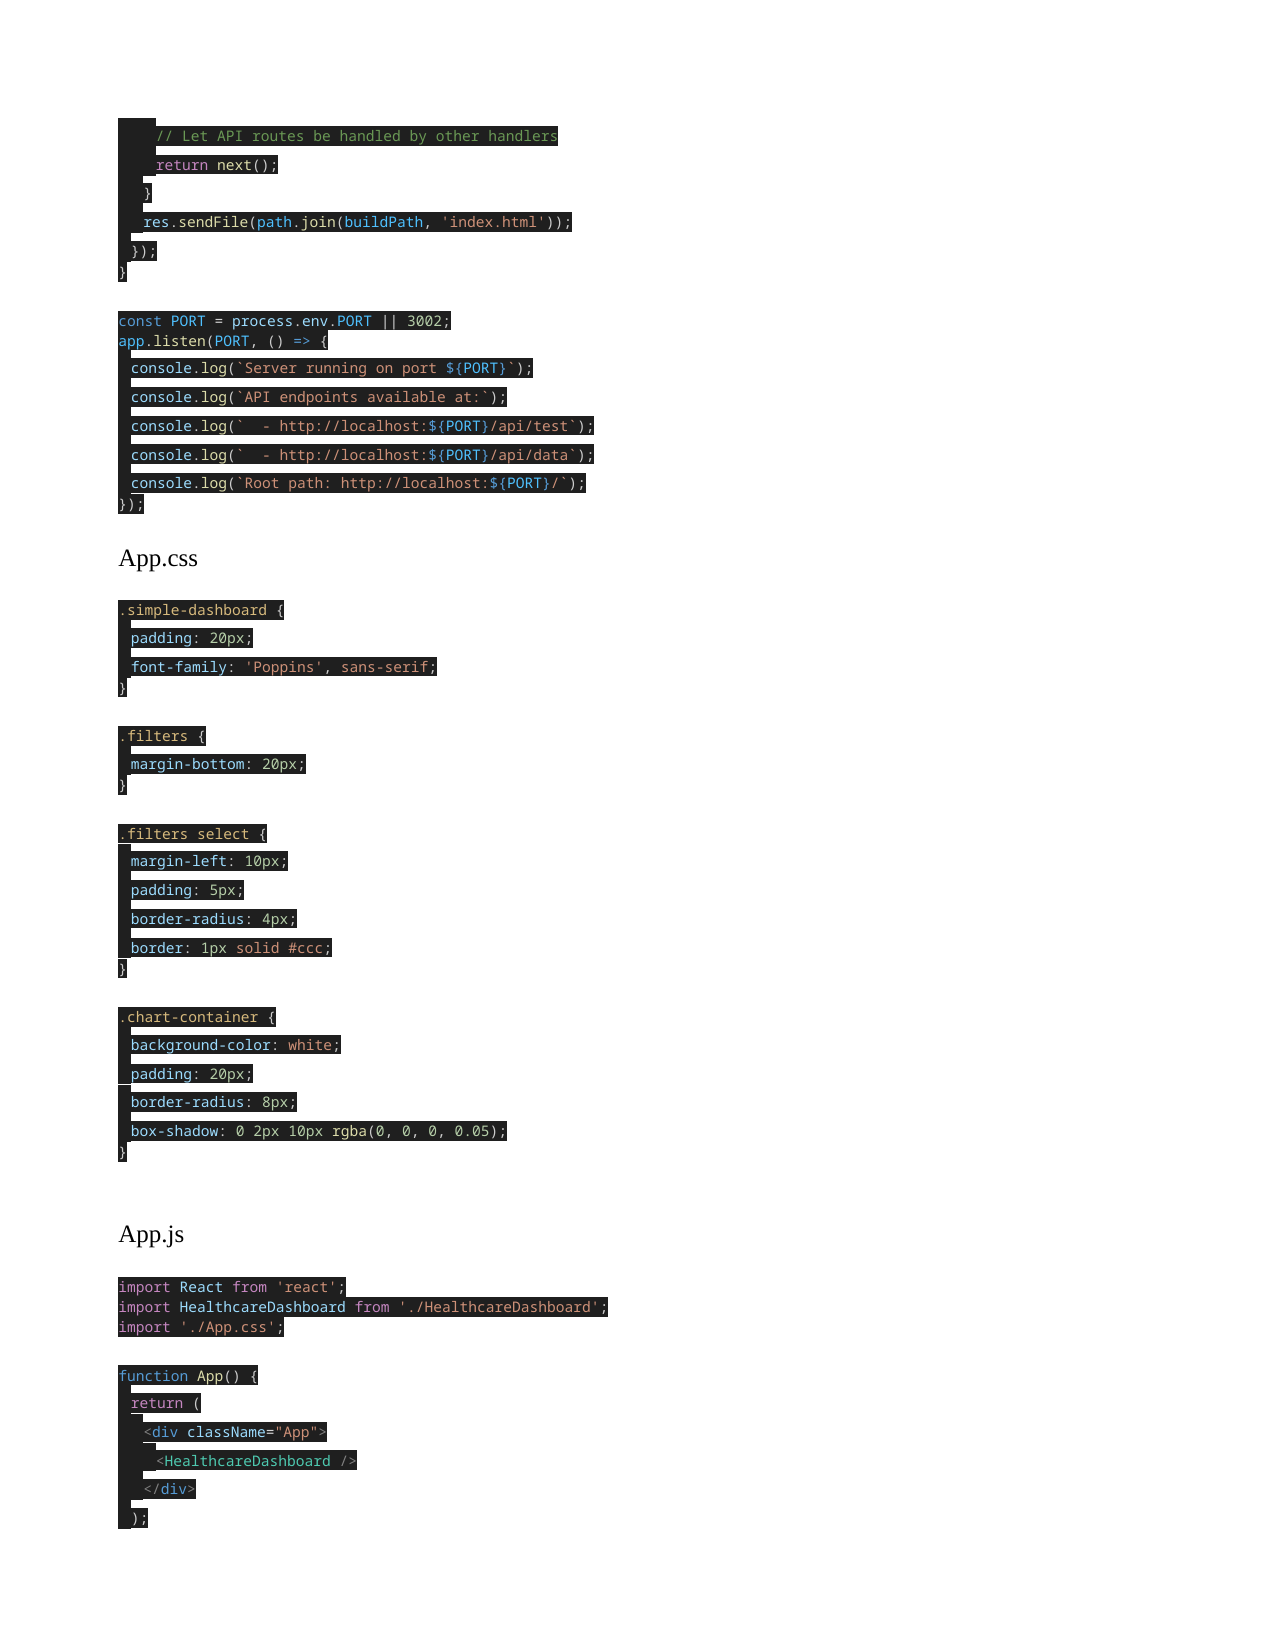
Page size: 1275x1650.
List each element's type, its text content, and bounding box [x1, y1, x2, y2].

text margin-left: 10px; [118, 843, 1157, 872]
text } [118, 176, 1157, 204]
text margin-bottom: 20px; [118, 746, 1157, 775]
text return next(); [118, 147, 1157, 176]
text border: 1px solid #ccc; [118, 930, 1157, 958]
text }); [118, 233, 1157, 262]
text ); [118, 1500, 1157, 1529]
text function App() { [118, 1365, 1157, 1385]
text console.log(` - http://localhost:${PORT}/api/test`); [118, 408, 1157, 437]
text .simple-dashboard { [118, 600, 1157, 620]
text return ( [118, 1385, 1157, 1414]
text </div> [118, 1471, 1157, 1500]
text .filters { [118, 726, 1157, 746]
text import React from 'react'; [118, 1277, 1157, 1297]
text } [118, 262, 1157, 282]
text box-shadow: 0 2px 10px rgba(0, 0, 0, 0.05); [118, 1113, 1157, 1142]
text <HealthcareDashboard /> [118, 1443, 1157, 1471]
text // Let API routes be handled by other handlers [118, 118, 1157, 147]
text }); [118, 494, 1157, 514]
text app.listen(PORT, () => { [118, 330, 1157, 350]
text import './App.css'; [118, 1317, 1157, 1337]
text } [118, 1142, 1157, 1162]
text font-family: 'Poppins', sans-serif; [118, 649, 1157, 678]
text import HealthcareDashboard from './HealthcareDashboard'; [118, 1297, 1157, 1317]
text } [118, 678, 1157, 697]
text } [118, 775, 1157, 795]
text App.css [118, 543, 1157, 571]
text res.sendFile(path.join(buildPath, 'index.html')); [118, 204, 1157, 233]
text padding: 20px; [118, 620, 1157, 649]
text background-color: white; [118, 1027, 1157, 1056]
text } [118, 958, 1157, 978]
text console.log(`Root path: http://localhost:${PORT}/`); [118, 465, 1157, 494]
text console.log(` - http://localhost:${PORT}/api/data`); [118, 437, 1157, 465]
text padding: 20px; [118, 1056, 1157, 1084]
text const PORT = process.env.PORT || 3002; [118, 311, 1157, 330]
text .chart-container { [118, 1007, 1157, 1027]
text <div className="App"> [118, 1414, 1157, 1443]
text border-radius: 8px; [118, 1084, 1157, 1113]
text padding: 5px; [118, 872, 1157, 901]
text App.js [118, 1219, 1157, 1248]
text border-radius: 4px; [118, 901, 1157, 930]
text console.log(`API endpoints available at:`); [118, 379, 1157, 408]
text console.log(`Server running on port ${PORT}`); [118, 350, 1157, 379]
text .filters select { [118, 823, 1157, 843]
